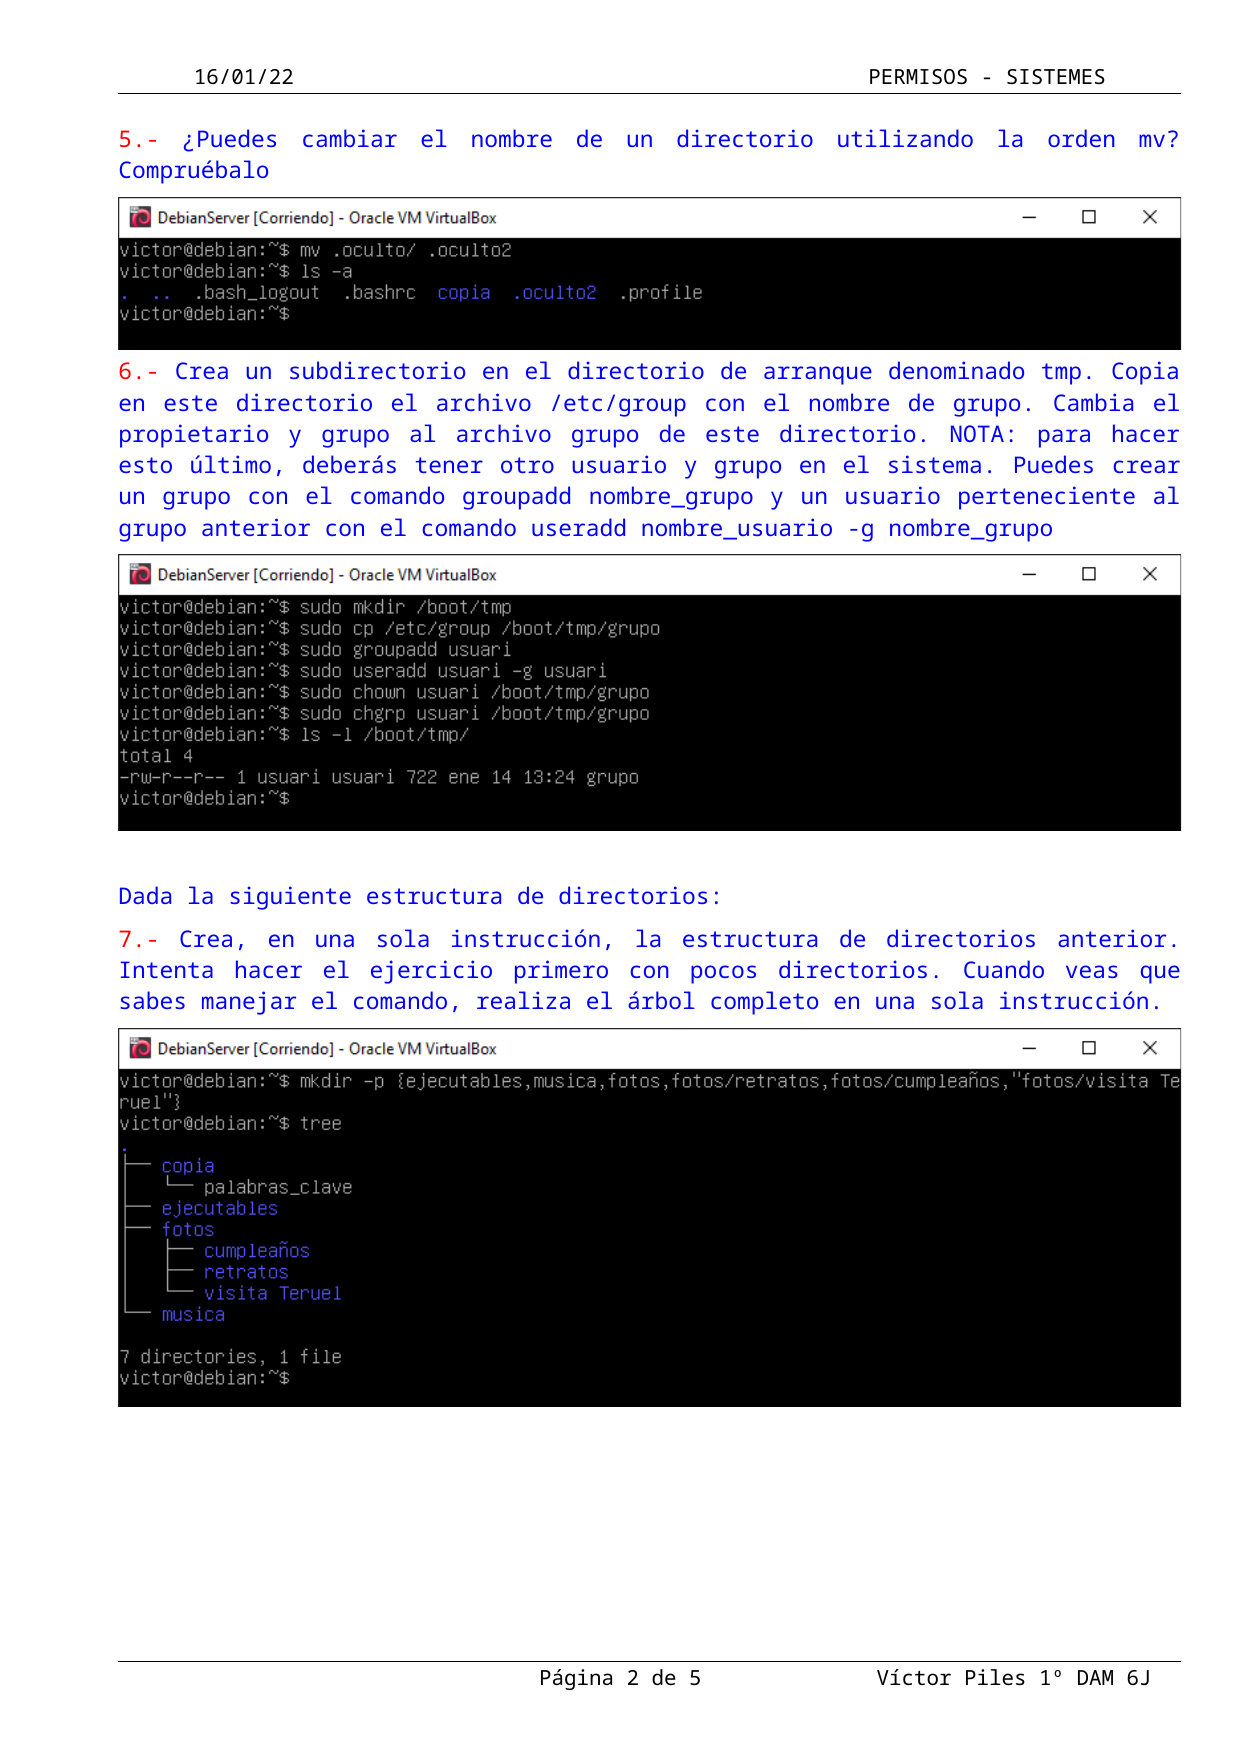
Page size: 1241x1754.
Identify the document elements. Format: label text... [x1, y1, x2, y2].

text Dada la siguiente estructura de directorios: [118, 879, 1181, 911]
text 5.- ¿Puedes cambiar el nombre de un directorio utilizando la orden mv? Compruébalo [118, 123, 1181, 185]
text 7.- Crea, en una sola instrucción, la estructura de directorios anterior. Intenta hacer el ejercicio primero con pocos directorios. Cuando veas que sabes manejar el comando, realiza el árbol completo en una sola instrucción. [118, 923, 1181, 1016]
picture [118, 1028, 1182, 1407]
picture [118, 554, 1182, 831]
text 6.- Crea un subdirectorio en el directorio de arranque denominado tmp. Copia en este directorio el archivo /etc/group con el nombre de grupo. Cambia el propietario y grupo al archivo grupo de este directorio. NOTA: para hacer esto último, deberás tener otro usuario y grupo en el sistema. Puedes crear un grupo con el comando groupadd nombre_grupo y un usuario perteneciente al grupo anterior con el comando useradd nombre_usuario -g nombre_grupo [118, 355, 1181, 543]
